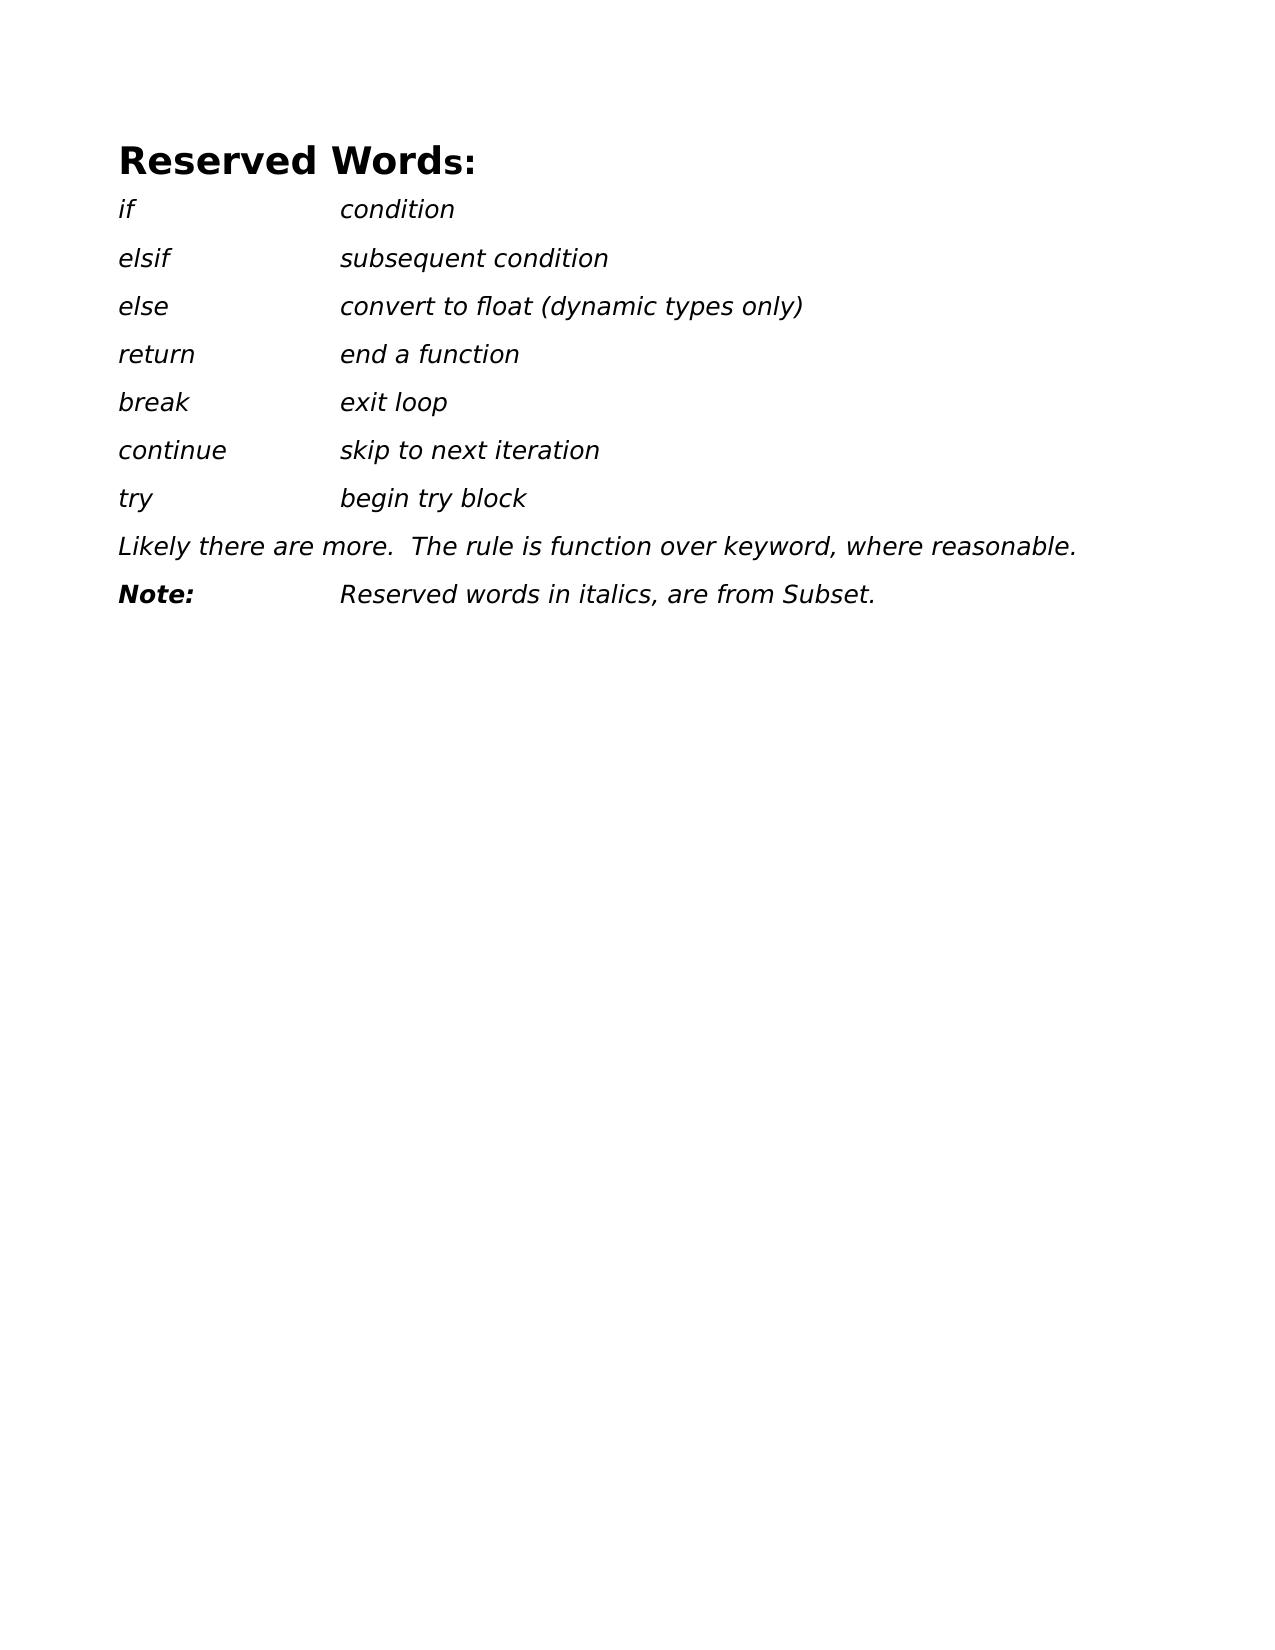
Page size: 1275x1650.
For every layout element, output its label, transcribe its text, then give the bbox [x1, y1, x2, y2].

subtitle Note: Reserved words in italics, are from Subset. [118, 581, 1157, 610]
text break exit loop [118, 388, 1157, 417]
text continue skip to next iteration [118, 436, 1157, 465]
text try begin try block [118, 484, 1157, 513]
text Likely there are more. The rule is function over keyword, where reasonable. [118, 532, 1157, 562]
text if condition [118, 196, 1157, 225]
text elsif subsequent condition [118, 244, 1157, 273]
text else convert to float (dynamic types only) [118, 292, 1157, 321]
subtitle Reserved Words: [118, 139, 1157, 183]
text return end a function [118, 340, 1157, 369]
